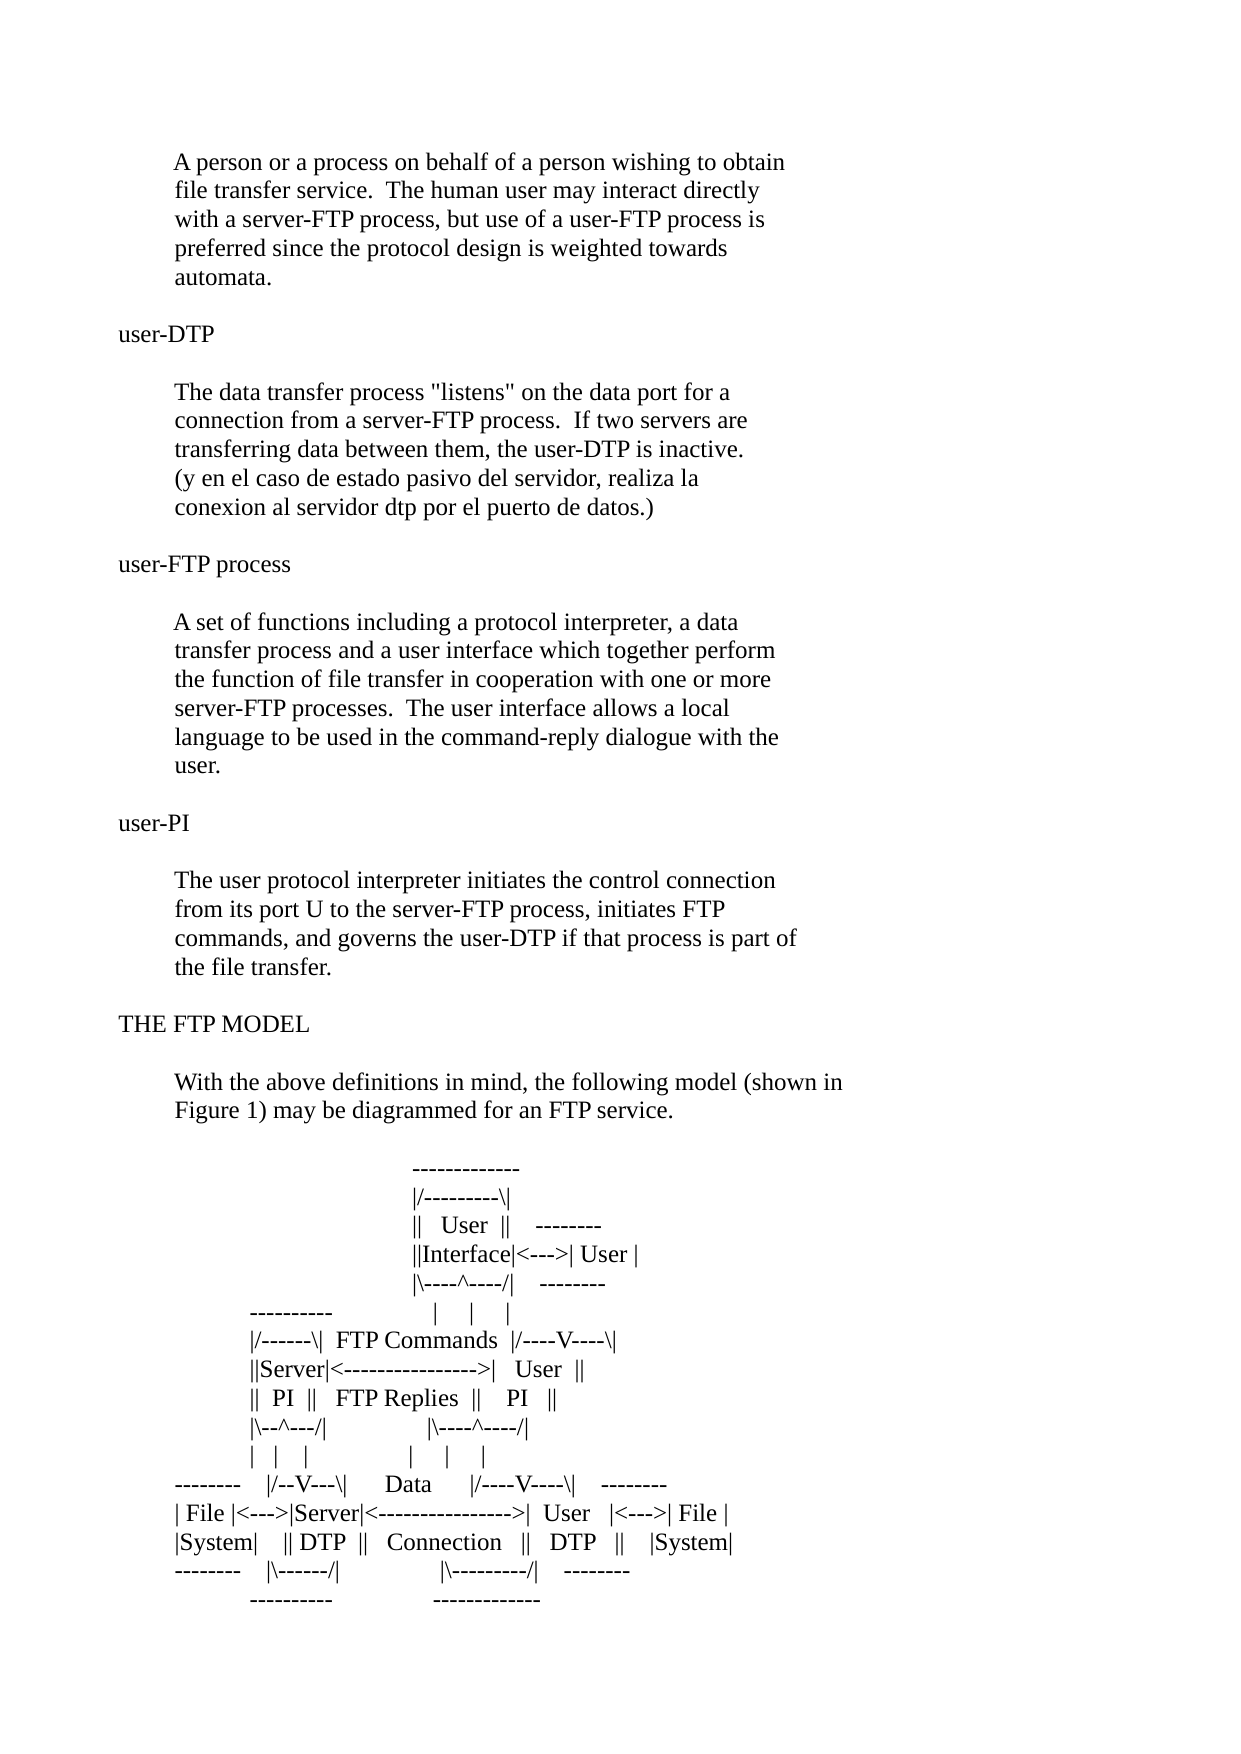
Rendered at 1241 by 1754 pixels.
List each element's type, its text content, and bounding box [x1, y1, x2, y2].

text commands, and governs the user-DTP if that process is part of [118, 923, 1122, 952]
text |/---------\| [118, 1182, 1122, 1211]
text | | | | | | [118, 1441, 1122, 1469]
text -------- |/--V---\| Data |/----V----\| -------- [118, 1469, 1122, 1498]
text transferring data between them, the user-DTP is inactive. [118, 434, 1122, 463]
text ||Server|<---------------->| User || [118, 1354, 1122, 1383]
text (y en el caso de estado pasivo del servidor, realiza la [118, 463, 1122, 492]
text With the above definitions in mind, the following model (shown in [118, 1067, 1122, 1096]
text user-FTP process [118, 549, 1122, 578]
text ---------- | | | [118, 1297, 1122, 1326]
text ||Interface|<--->| User | [118, 1239, 1122, 1268]
text automata. [118, 262, 1122, 291]
text server-FTP processes. The user interface allows a local [118, 693, 1122, 722]
text from its port U to the server-FTP process, initiates FTP [118, 894, 1122, 923]
text Figure 1) may be diagrammed for an FTP service. [118, 1096, 1122, 1124]
text file transfer service. The human user may interact directly [118, 176, 1122, 204]
text user. [118, 751, 1122, 779]
text || PI || FTP Replies || PI || [118, 1383, 1122, 1412]
text | File |<--->|Server|<---------------->| User |<--->| File | [118, 1498, 1122, 1527]
text || User || -------- [118, 1211, 1122, 1239]
text |/------\| FTP Commands |/----V----\| [118, 1326, 1122, 1354]
text preferred since the protocol design is weighted towards [118, 233, 1122, 262]
text The data transfer process "listens" on the data port for a [118, 377, 1122, 406]
text transfer process and a user interface which together perform [118, 636, 1122, 664]
text A set of functions including a protocol interpreter, a data [118, 607, 1122, 636]
text the file transfer. [118, 952, 1122, 981]
text The user protocol interpreter initiates the control connection [118, 866, 1122, 894]
text |\----^----/| -------- [118, 1268, 1122, 1297]
text |\--^---/| |\----^----/| [118, 1412, 1122, 1441]
text user-PI [118, 808, 1122, 837]
text the function of file transfer in cooperation with one or more [118, 664, 1122, 693]
text ---------- ------------- [118, 1584, 1122, 1613]
text THE FTP MODEL [118, 1009, 1122, 1038]
text user-DTP [118, 319, 1122, 348]
text -------- |\------/| |\---------/| -------- [118, 1556, 1122, 1584]
text ------------- [118, 1153, 1122, 1182]
text A person or a process on behalf of a person wishing to obtain [118, 147, 1122, 176]
text connection from a server-FTP process. If two servers are [118, 406, 1122, 434]
text with a server-FTP process, but use of a user-FTP process is [118, 204, 1122, 233]
text |System| || DTP || Connection || DTP || |System| [118, 1527, 1122, 1556]
text language to be used in the command-reply dialogue with the [118, 722, 1122, 751]
text conexion al servidor dtp por el puerto de datos.) [118, 492, 1122, 521]
